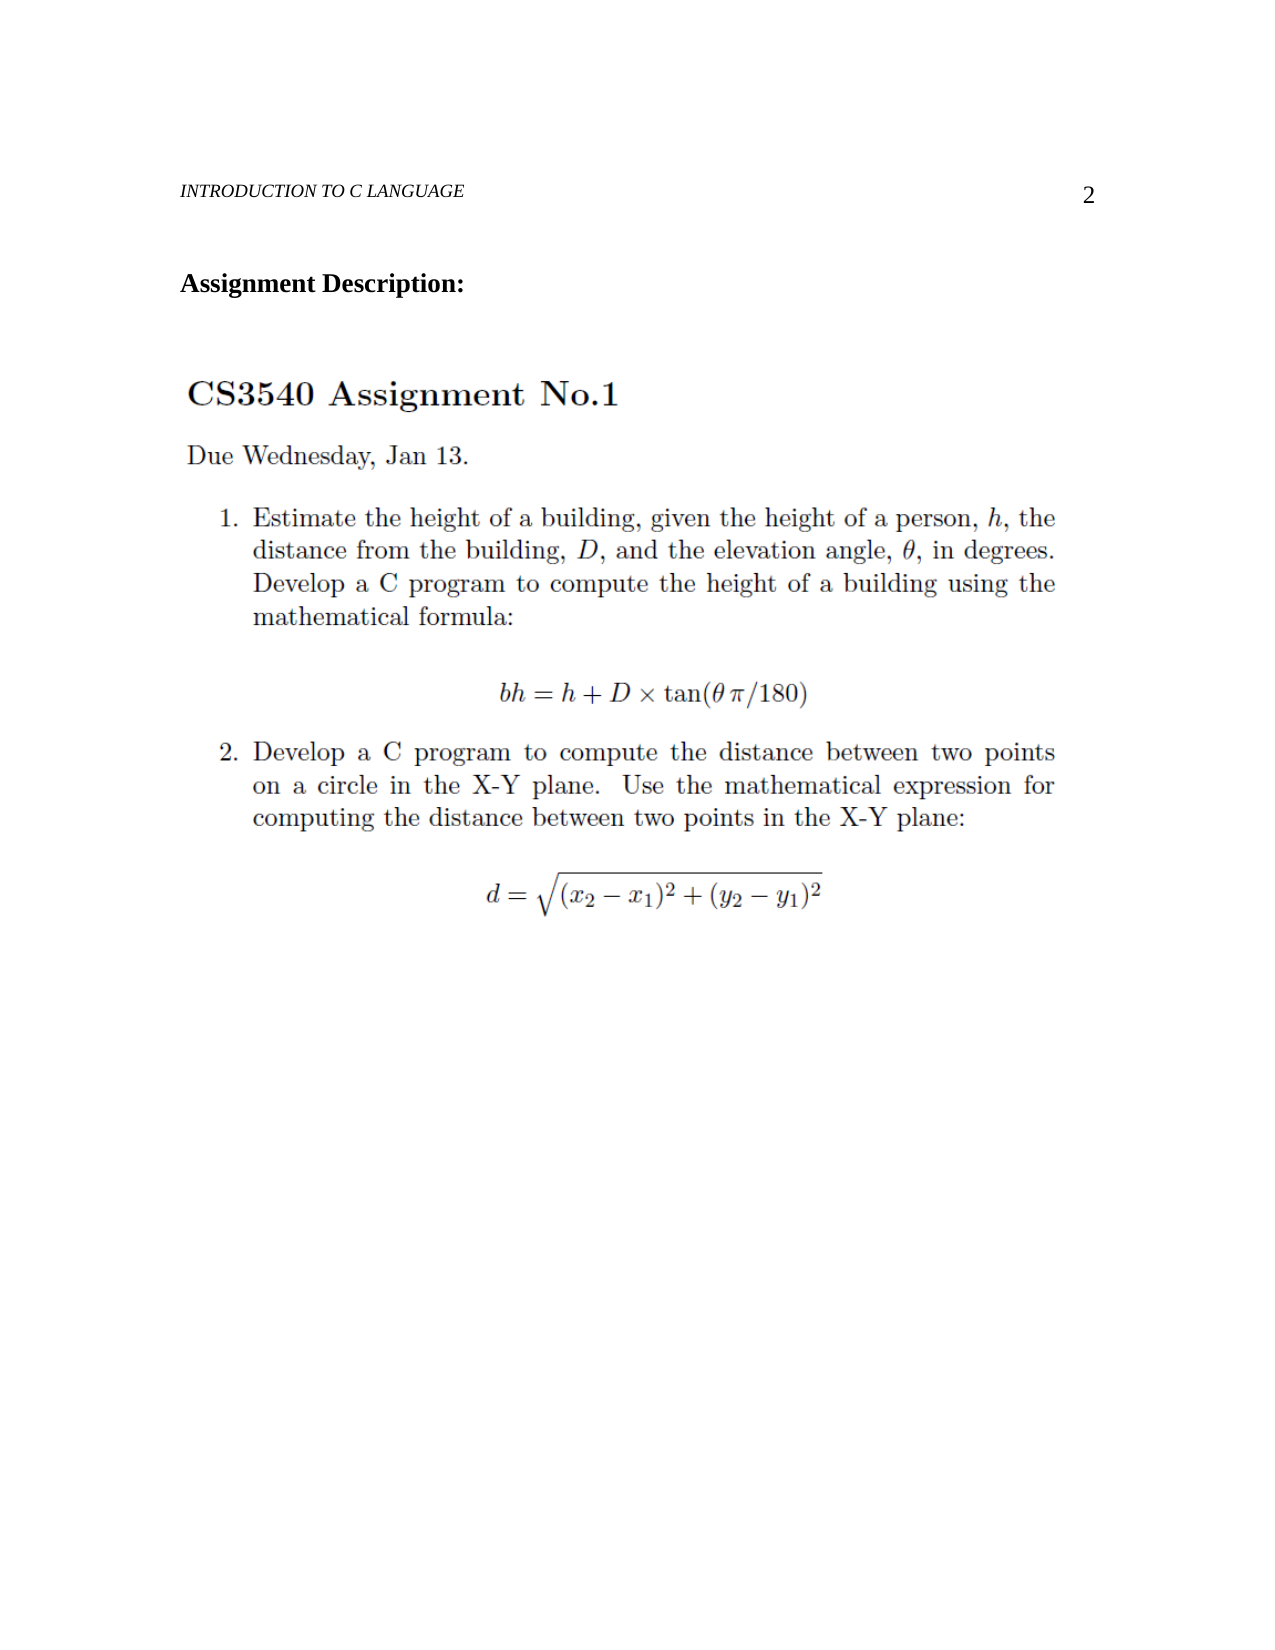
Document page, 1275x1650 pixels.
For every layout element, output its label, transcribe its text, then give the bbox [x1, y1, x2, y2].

text Assignment Description: [180, 267, 1095, 299]
picture [180, 360, 1095, 938]
